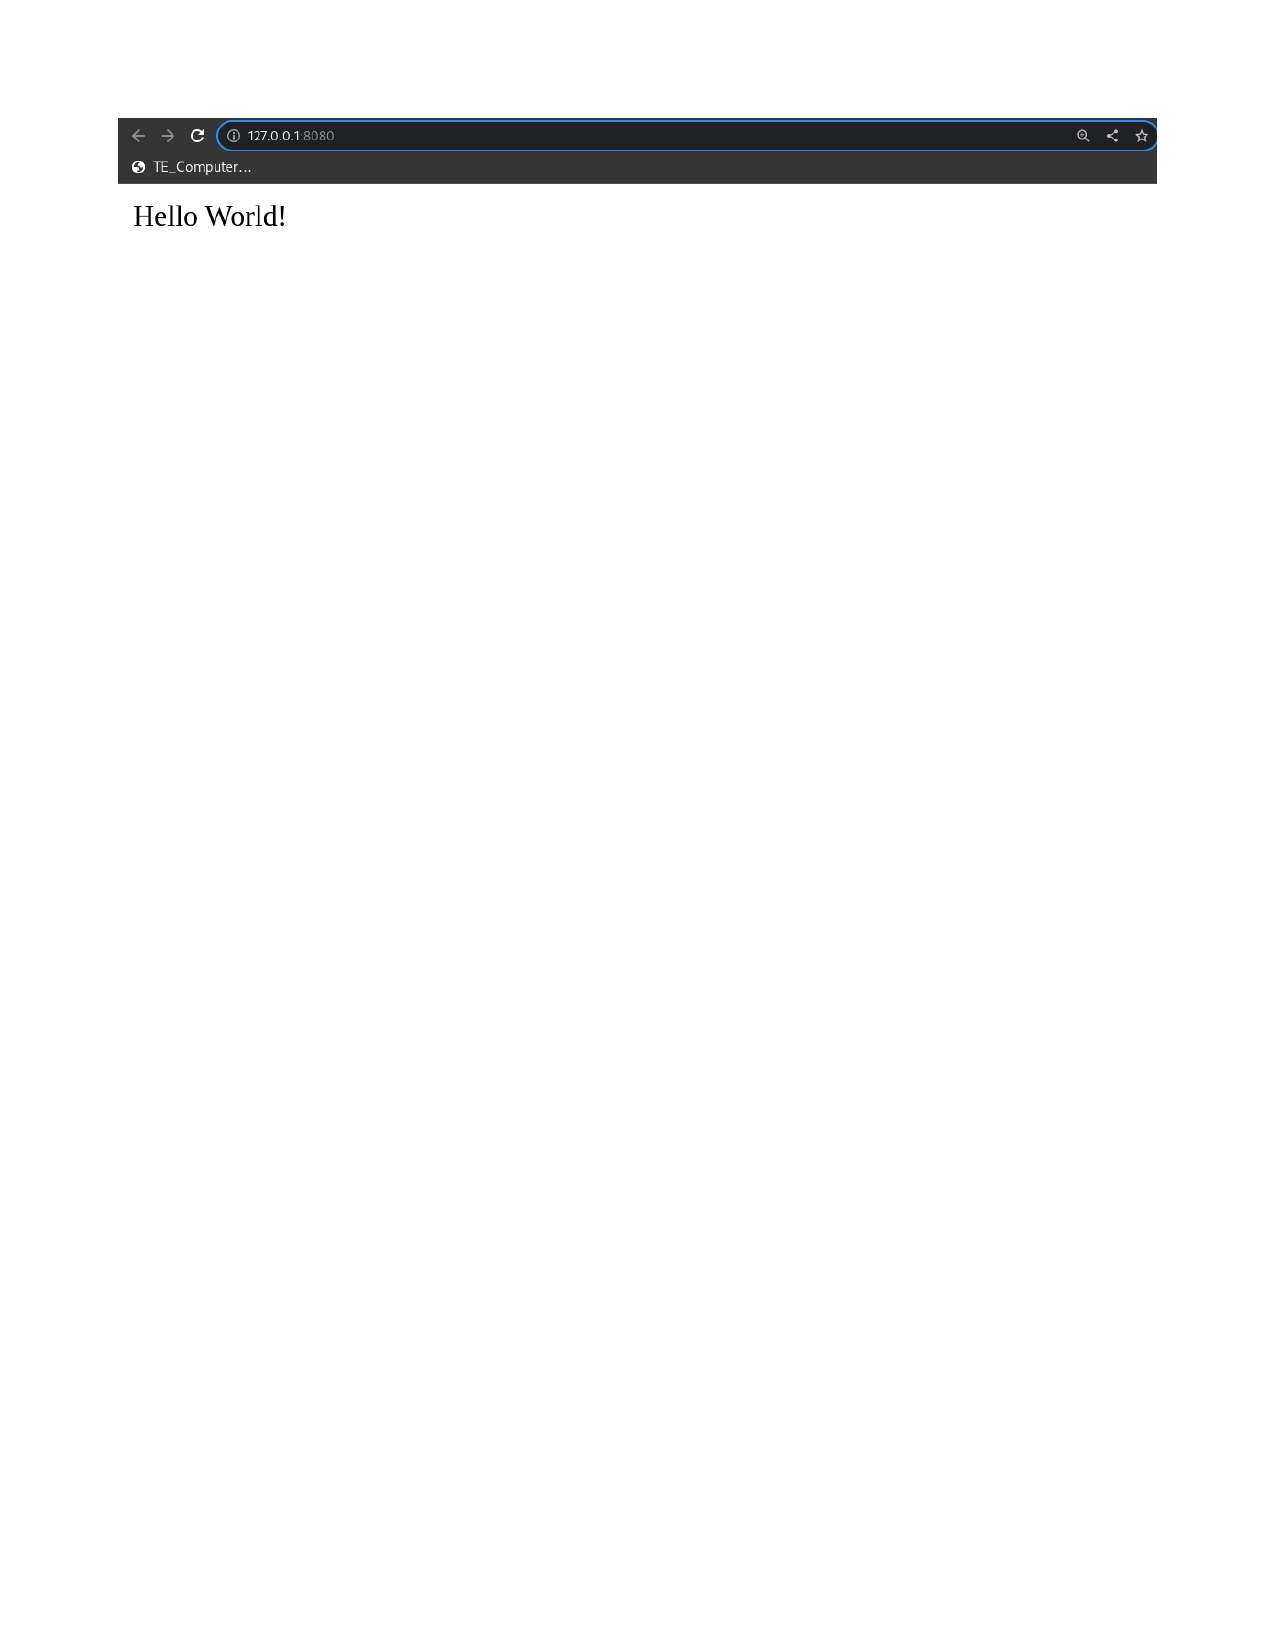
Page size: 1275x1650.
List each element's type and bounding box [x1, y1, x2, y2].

picture [118, 118, 1157, 624]
